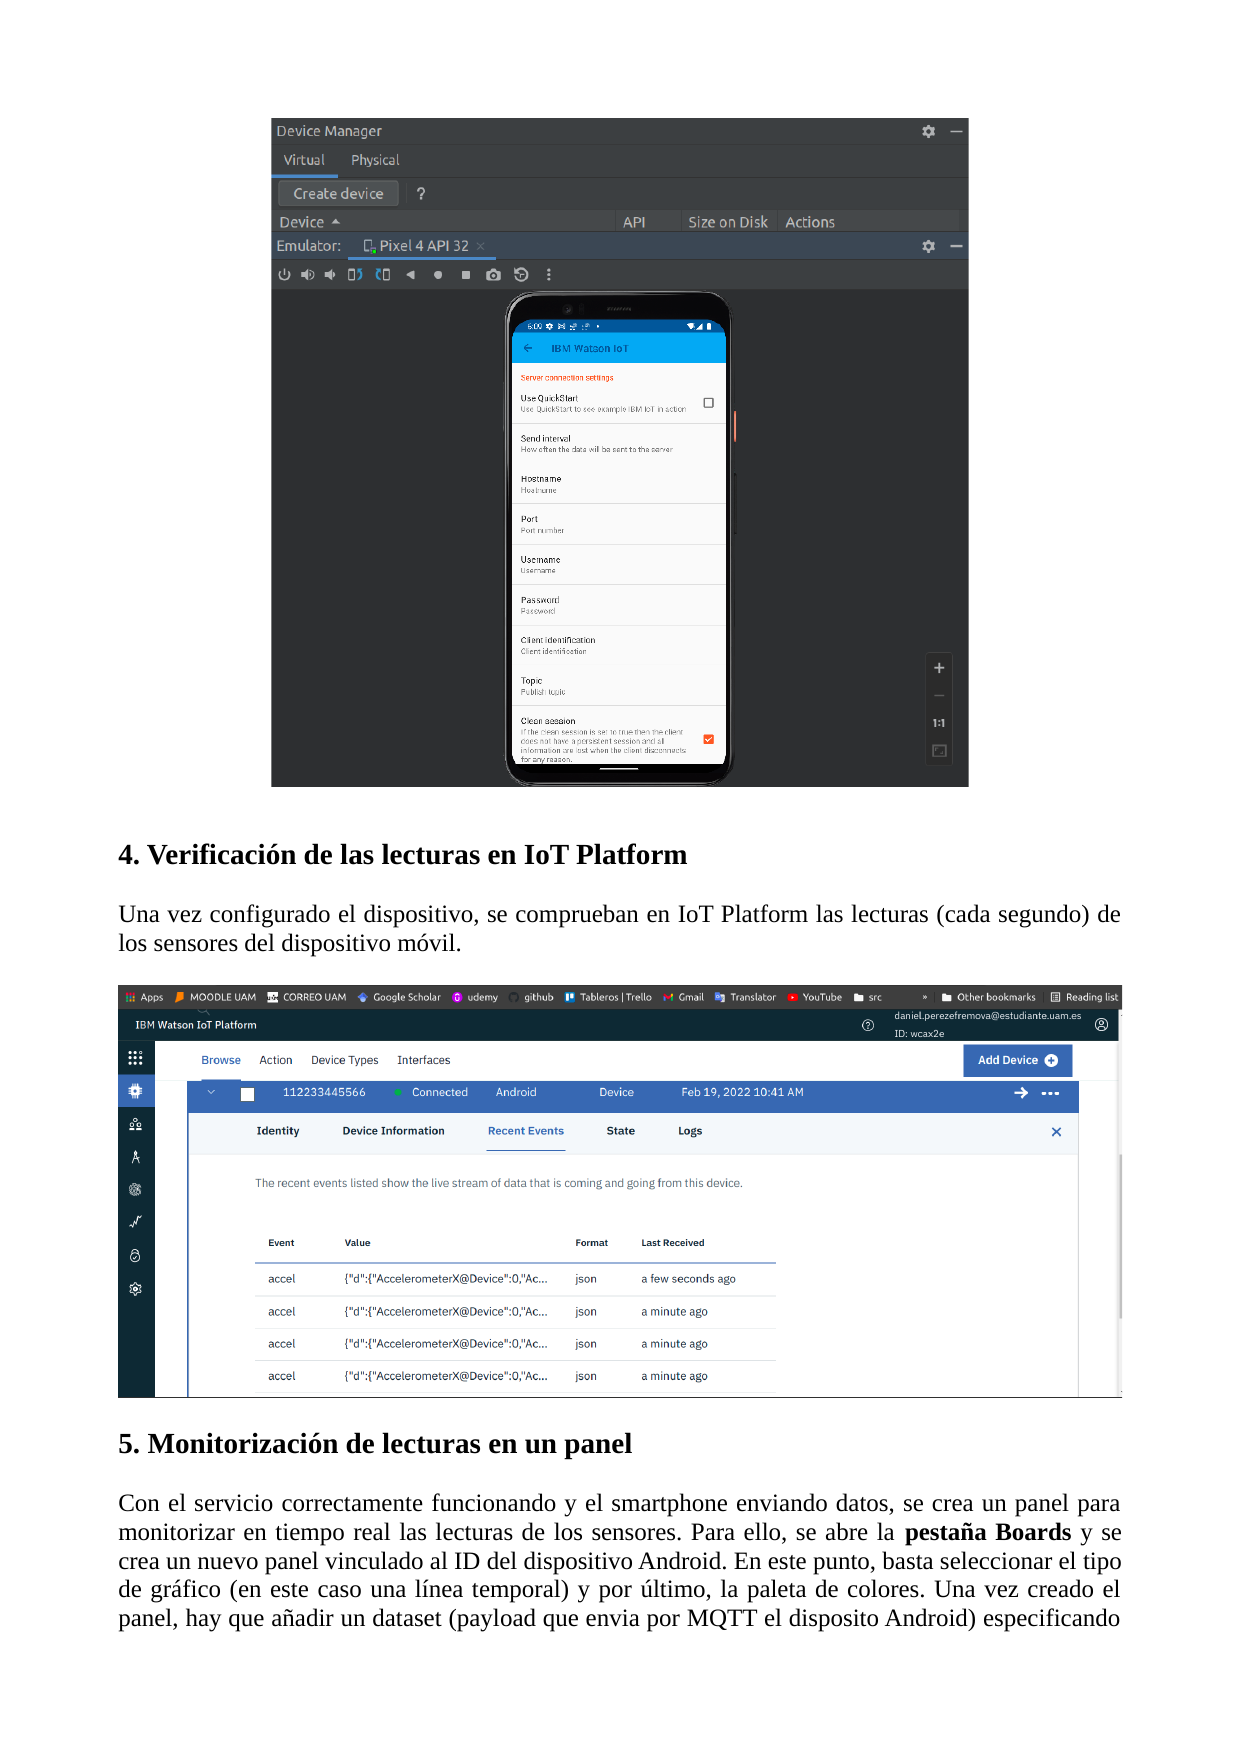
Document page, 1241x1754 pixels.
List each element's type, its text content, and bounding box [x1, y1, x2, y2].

picture [118, 985, 1123, 1398]
text 5. Monitorización de lecturas en un panel [118, 1426, 1122, 1459]
text Con el servicio correctamente funcionando y el smartphone enviando datos, se crea un panel para monitorizar en tiempo real las lecturas de los sensores. Para ello, se abre la pestaña Boards y se crea un nuevo panel vinculado al ID del dispositivo Android. En este punto, basta seleccionar el tipo de gráfico (en este caso una línea temporal) y por último, la paleta de colores. Una vez creado el panel, hay que añadir un dataset (payload que envia por MQTT el disposito Android) especificando [118, 1488, 1122, 1632]
text Una vez configurado el dispositivo, se comprueban en IoT Platform las lecturas (cada segundo) de los sensores del dispositivo móvil. [118, 899, 1122, 957]
text 4. Verificación de las lecturas en IoT Platform [118, 837, 1122, 870]
picture [271, 118, 969, 787]
